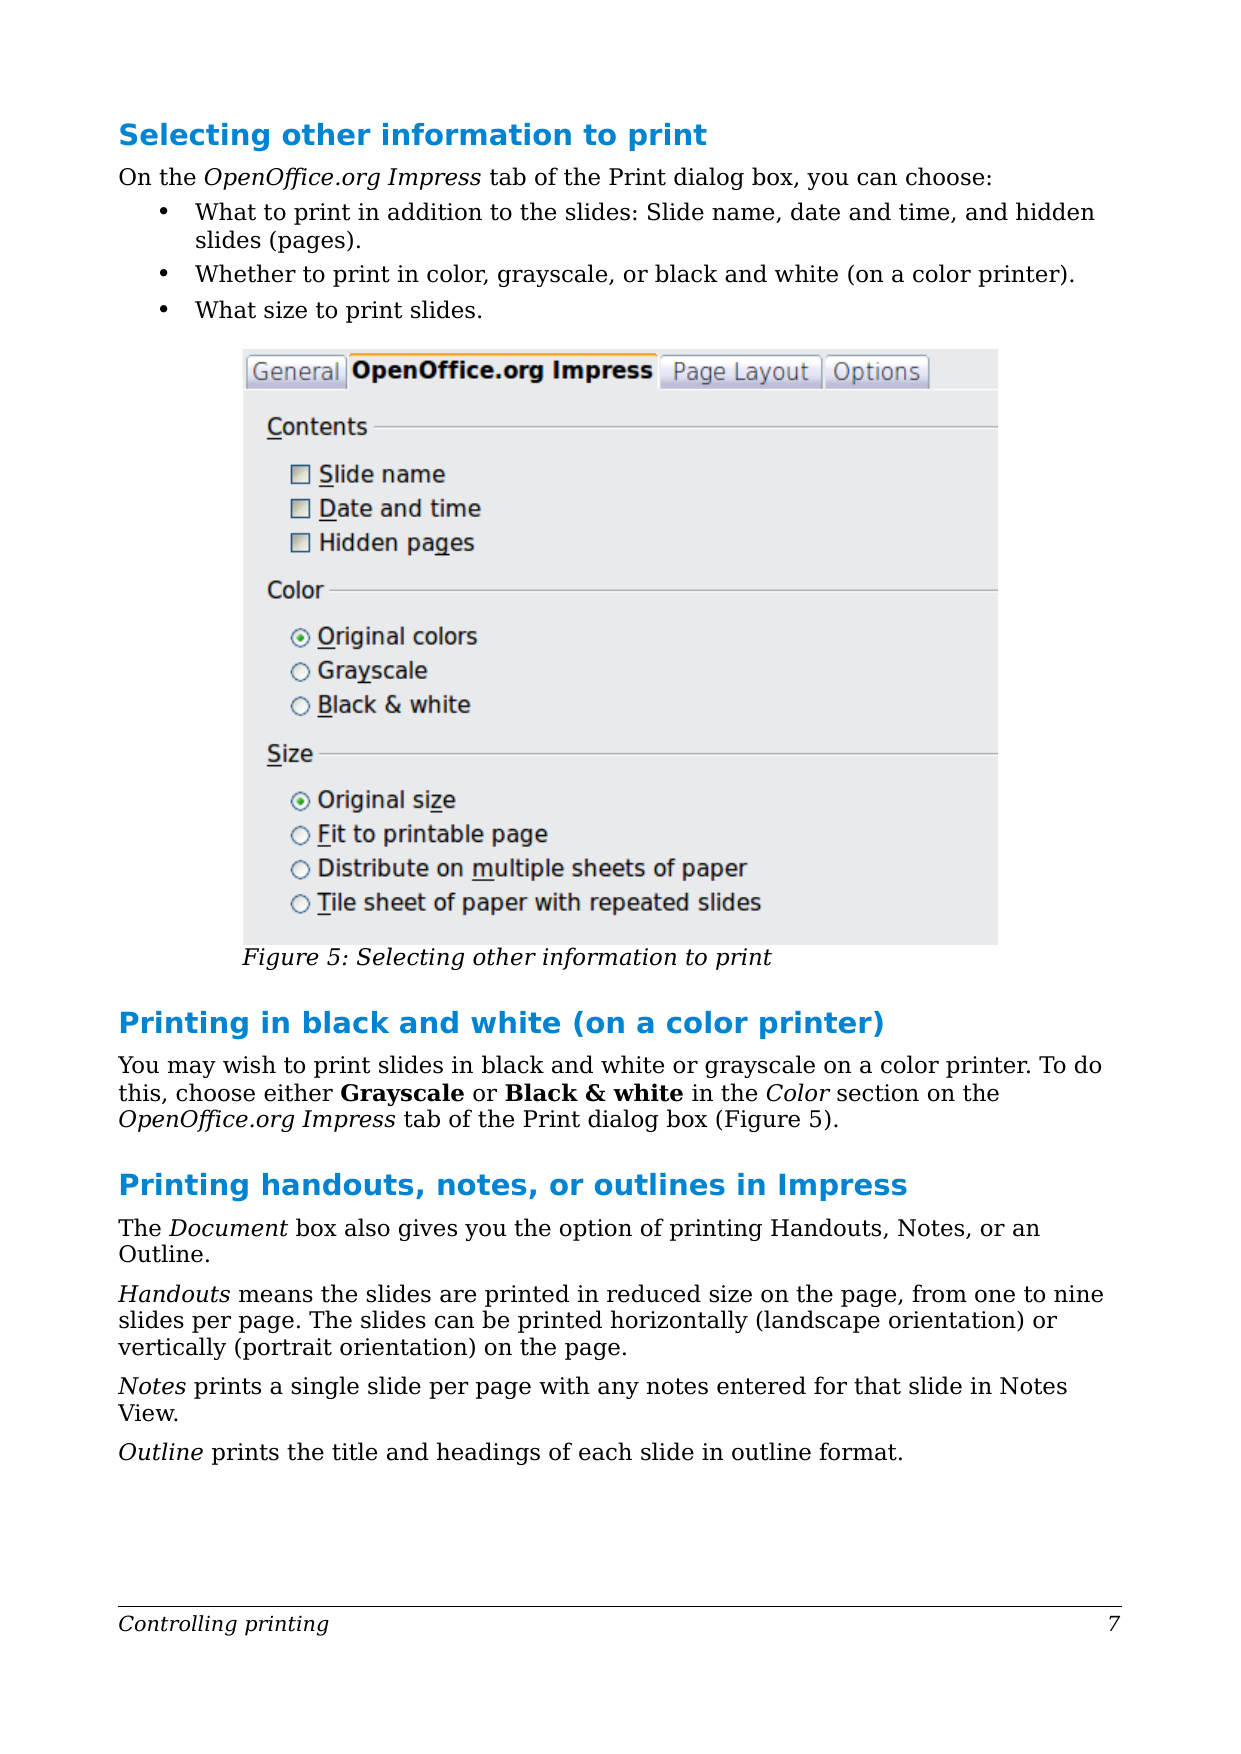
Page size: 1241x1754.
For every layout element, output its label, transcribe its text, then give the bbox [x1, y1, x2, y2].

text The Document box also gives you the option of printing Handouts, Notes, or an Outline. [118, 1215, 1122, 1268]
text Handouts means the slides are printed in reduced size on the page, from one to nine slides per page. The slides can be printed horizontally (landscape orientation) or vertically (portrait orientation) on the page. [118, 1281, 1122, 1361]
text Notes prints a single slide per page with any notes entered for that slide in Notes View. [118, 1373, 1122, 1427]
list On the OpenOffice.org Impress tab of the Print dialog box, you can choose: [118, 164, 1122, 191]
list What size to print slides. [156, 295, 1122, 324]
subtitle Selecting other information to print [118, 118, 1122, 152]
subtitle Printing handouts, notes, or outlines in Impress [118, 1168, 1122, 1202]
text Outline prints the title and headings of each slide in outline format. [118, 1439, 1122, 1466]
list Whether to print in color, grayscale, or black and white (on a color printer). [156, 260, 1122, 289]
list What to print in addition to the slides: Slide name, date and time, and hidden slides (pages). [156, 198, 1122, 253]
picture [242, 349, 999, 945]
text You may wish to print slides in black and white or grayscale on a color printer. To do this, choose either Grayscale or Black & white in the Color section on the OpenOffice.org Impress tab of the Print dialog box (Figure 5). [118, 1053, 1122, 1133]
text Figure 5: Selecting other information to print [242, 945, 998, 971]
subtitle Printing in black and white (on a color printer) [118, 1006, 1122, 1040]
